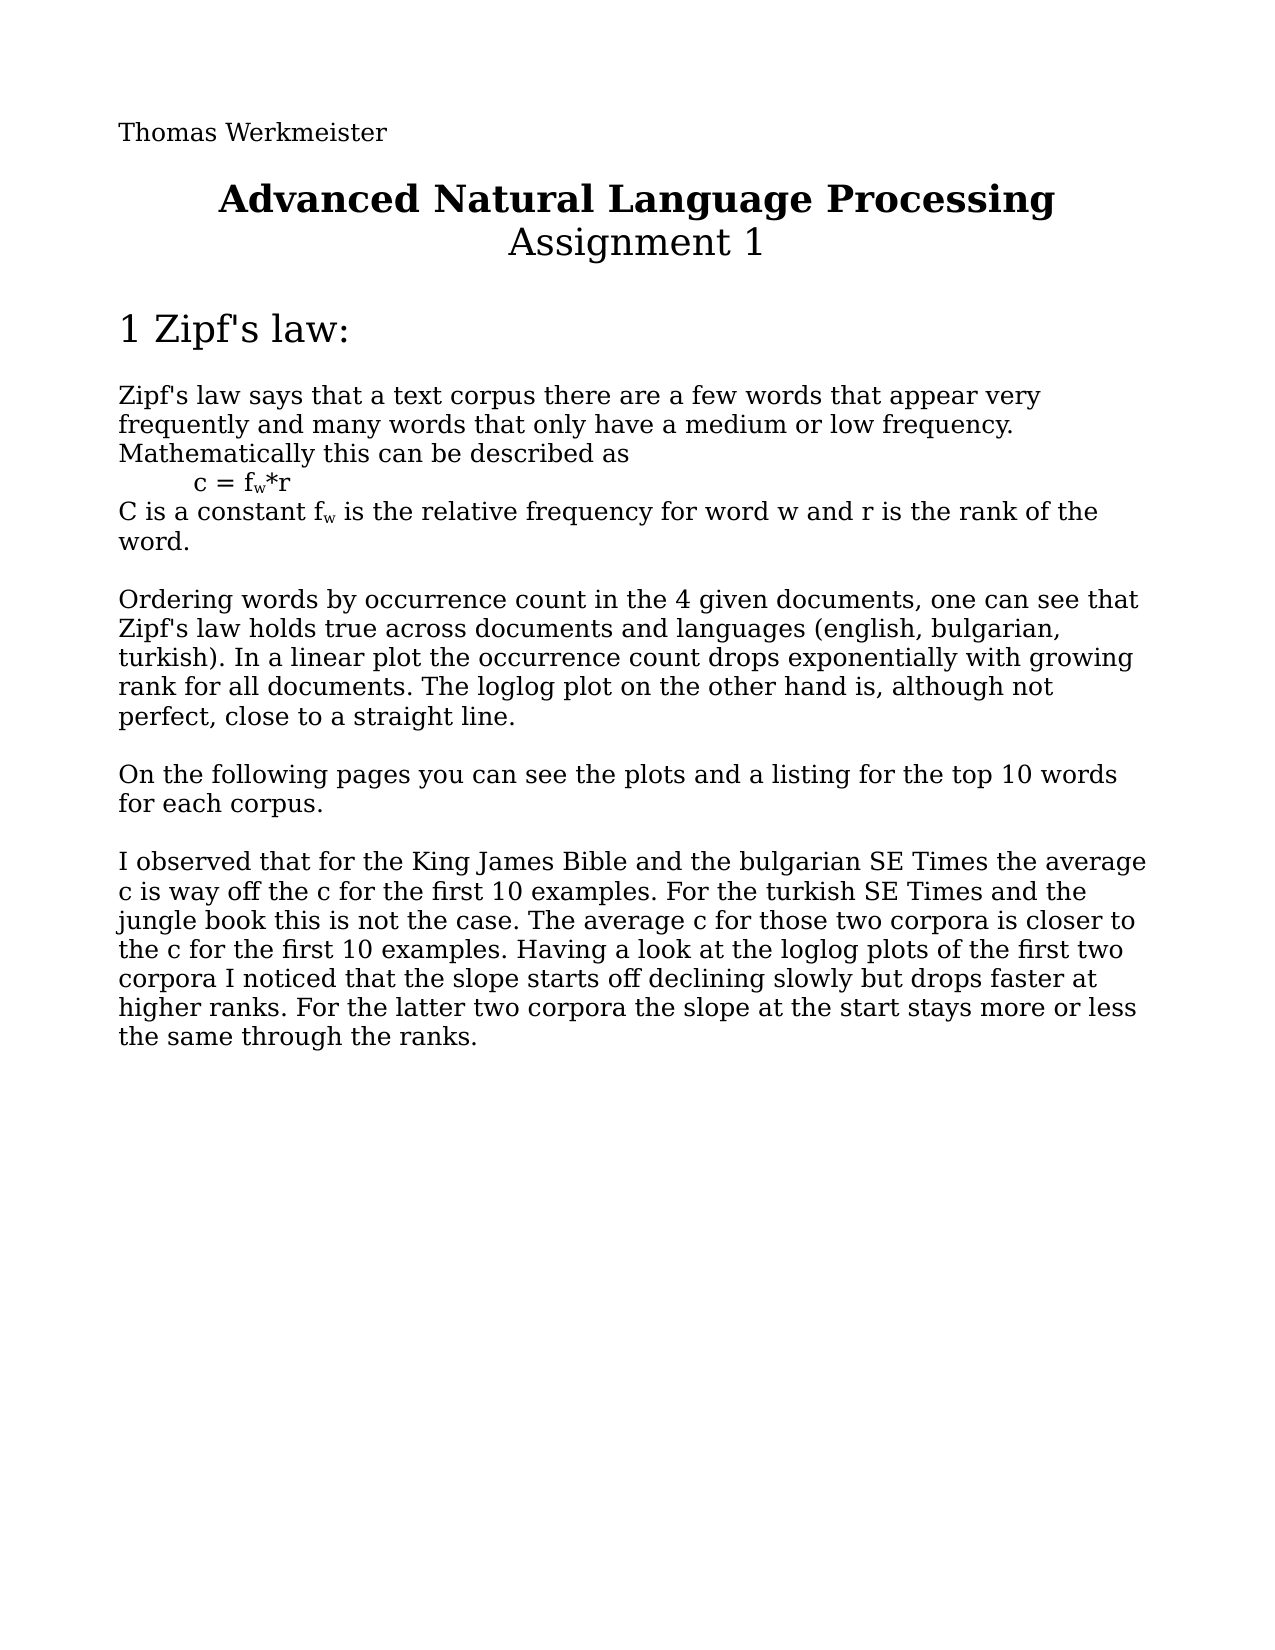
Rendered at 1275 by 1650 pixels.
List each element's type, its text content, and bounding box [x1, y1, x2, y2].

text On the following pages you can see the plots and a listing for the top 10 words for each corpus. [118, 760, 1157, 818]
text Ordering words by occurrence count in the 4 given documents, one can see that Zipf's law holds true across documents and languages (english, bulgarian, turkish). In a linear plot the occurrence count drops exponentially with growing rank for all documents. The loglog plot on the other hand is, although not perfect, close to a straight line. [118, 585, 1157, 731]
text c = fw*r [118, 468, 1157, 498]
text C is a constant fw is the relative frequency for word w and r is the rank of the word. [118, 498, 1157, 556]
text Advanced Natural Language Processing [118, 177, 1157, 221]
text 1 Zipf's law: [118, 308, 1157, 352]
text I observed that for the King James Bible and the bulgarian SE Times the average c is way off the c for the first 10 examples. For the turkish SE Times and the jungle book this is not the case. The average c for those two corpora is closer to the c for the first 10 examples. Having a look at the loglog plots of the first two corpora I noticed that the slope starts off declining slowly but drops faster at higher ranks. For the latter two corpora the slope at the start stays more or less the same through the ranks. [118, 848, 1157, 1052]
text Assignment 1 [118, 221, 1157, 264]
text Zipf's law says that a text corpus there are a few words that appear very frequently and many words that only have a medium or low frequency. Mathematically this can be described as [118, 381, 1157, 468]
